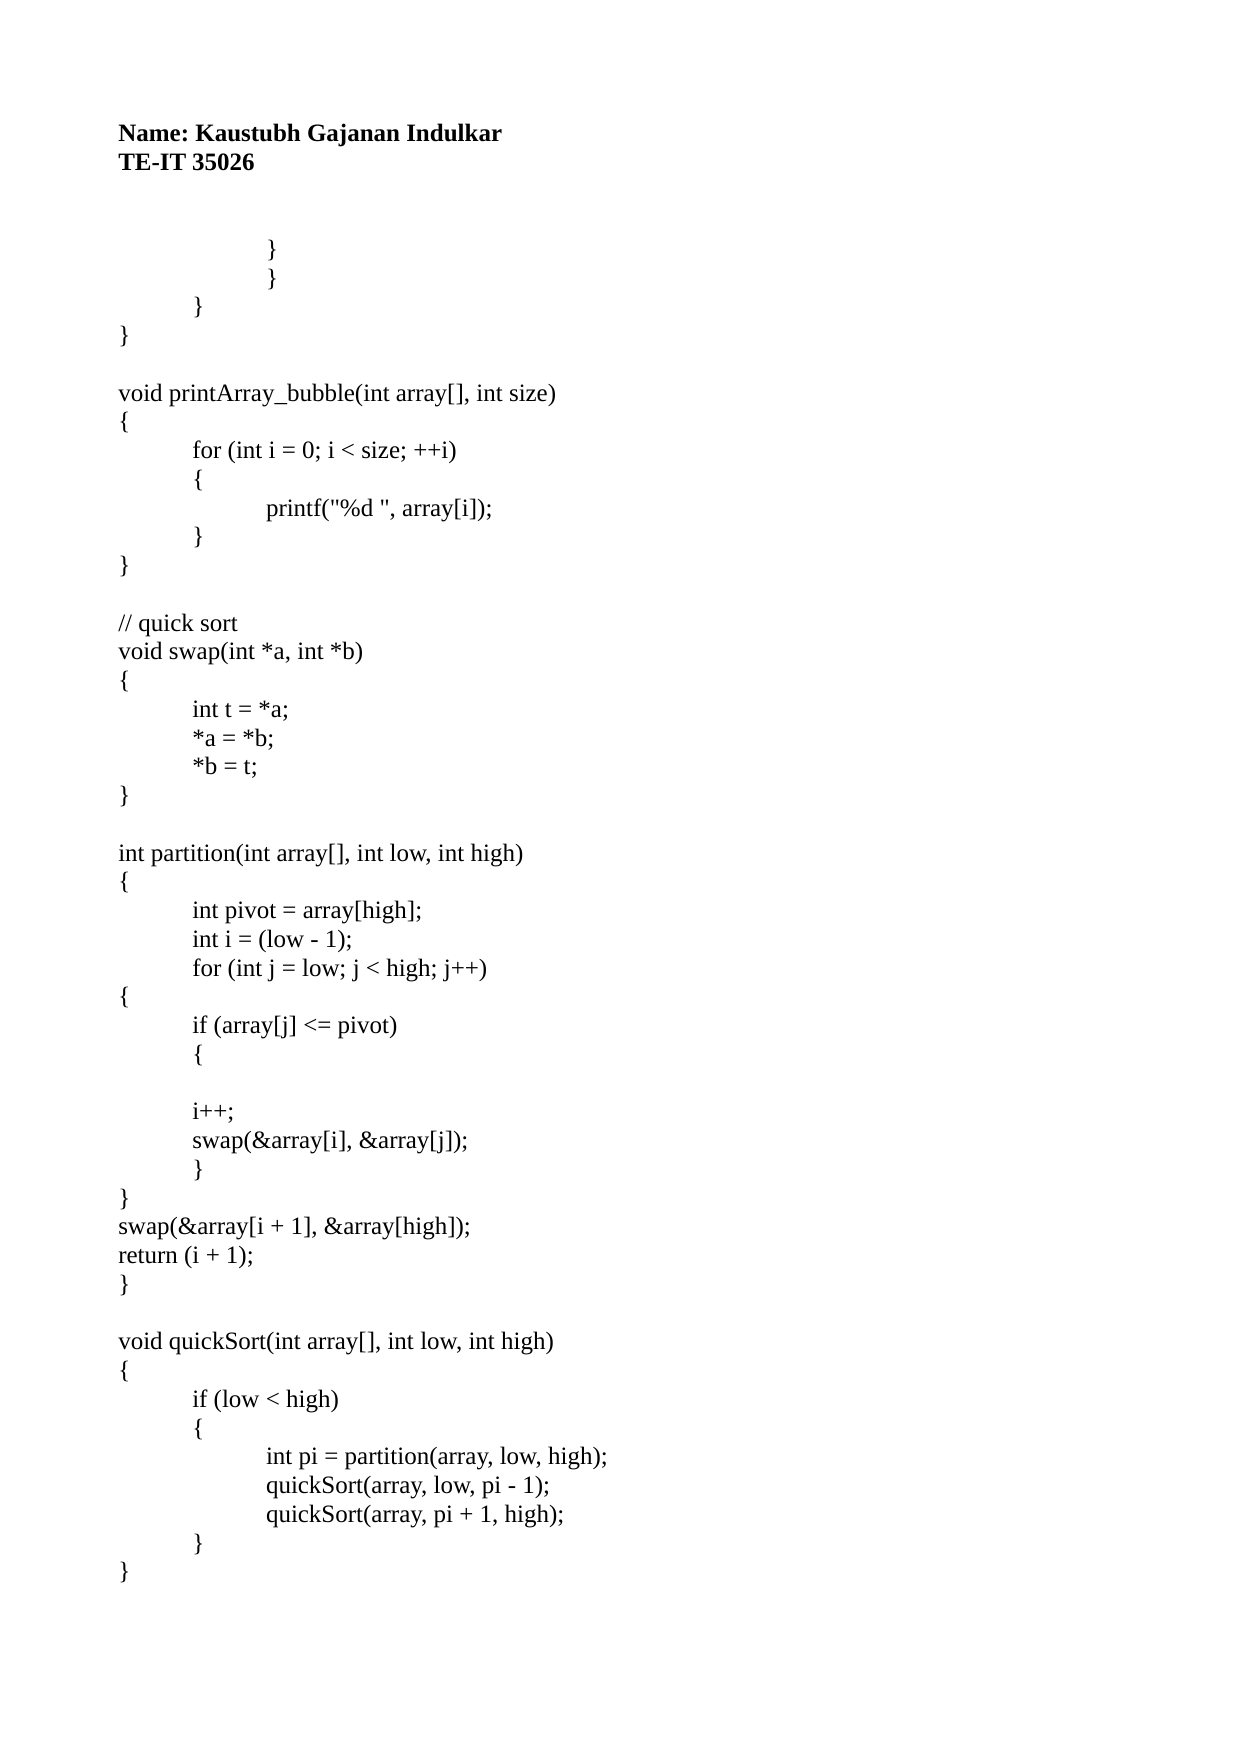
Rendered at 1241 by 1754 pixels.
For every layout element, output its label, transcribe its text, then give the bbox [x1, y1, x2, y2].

text } [118, 521, 1122, 550]
text int partition(int array[], int low, int high) [118, 838, 1122, 866]
text } [118, 263, 1122, 291]
text quickSort(array, pi + 1, high); [118, 1499, 1122, 1528]
text int t = *a; [118, 694, 1122, 723]
text } [118, 550, 1122, 579]
text *a = *b; [118, 723, 1122, 751]
text { [118, 981, 1122, 1010]
text for (int j = low; j < high; j++) [118, 953, 1122, 981]
text for (int i = 0; i < size; ++i) [118, 435, 1122, 464]
text printf("%d ", array[i]); [118, 493, 1122, 521]
text swap(&array[i + 1], &array[high]); [118, 1211, 1122, 1240]
text { [118, 464, 1122, 493]
text // quick sort [118, 608, 1122, 636]
text void quickSort(int array[], int low, int high) [118, 1326, 1122, 1355]
text int pivot = array[high]; [118, 895, 1122, 924]
text } [118, 1154, 1122, 1183]
text { [118, 406, 1122, 435]
text { [118, 866, 1122, 895]
text void printArray_bubble(int array[], int size) [118, 378, 1122, 406]
text return (i + 1); [118, 1240, 1122, 1269]
text } [118, 1269, 1122, 1298]
text void swap(int *a, int *b) [118, 636, 1122, 665]
text int pi = partition(array, low, high); [118, 1441, 1122, 1470]
text { [118, 1039, 1122, 1068]
text int i = (low - 1); [118, 924, 1122, 953]
text quickSort(array, low, pi - 1); [118, 1470, 1122, 1499]
text } [118, 291, 1122, 320]
text if (array[j] <= pivot) [118, 1010, 1122, 1039]
text if (low < high) [118, 1384, 1122, 1413]
text { [118, 1413, 1122, 1441]
text } [118, 1528, 1122, 1556]
text } [118, 1556, 1122, 1585]
text } [118, 780, 1122, 809]
text } [118, 320, 1122, 349]
text } [118, 1183, 1122, 1211]
text { [118, 665, 1122, 694]
text i++; [118, 1096, 1122, 1125]
text swap(&array[i], &array[j]); [118, 1125, 1122, 1154]
text { [118, 1355, 1122, 1384]
text *b = t; [118, 751, 1122, 780]
text } [118, 234, 1122, 263]
